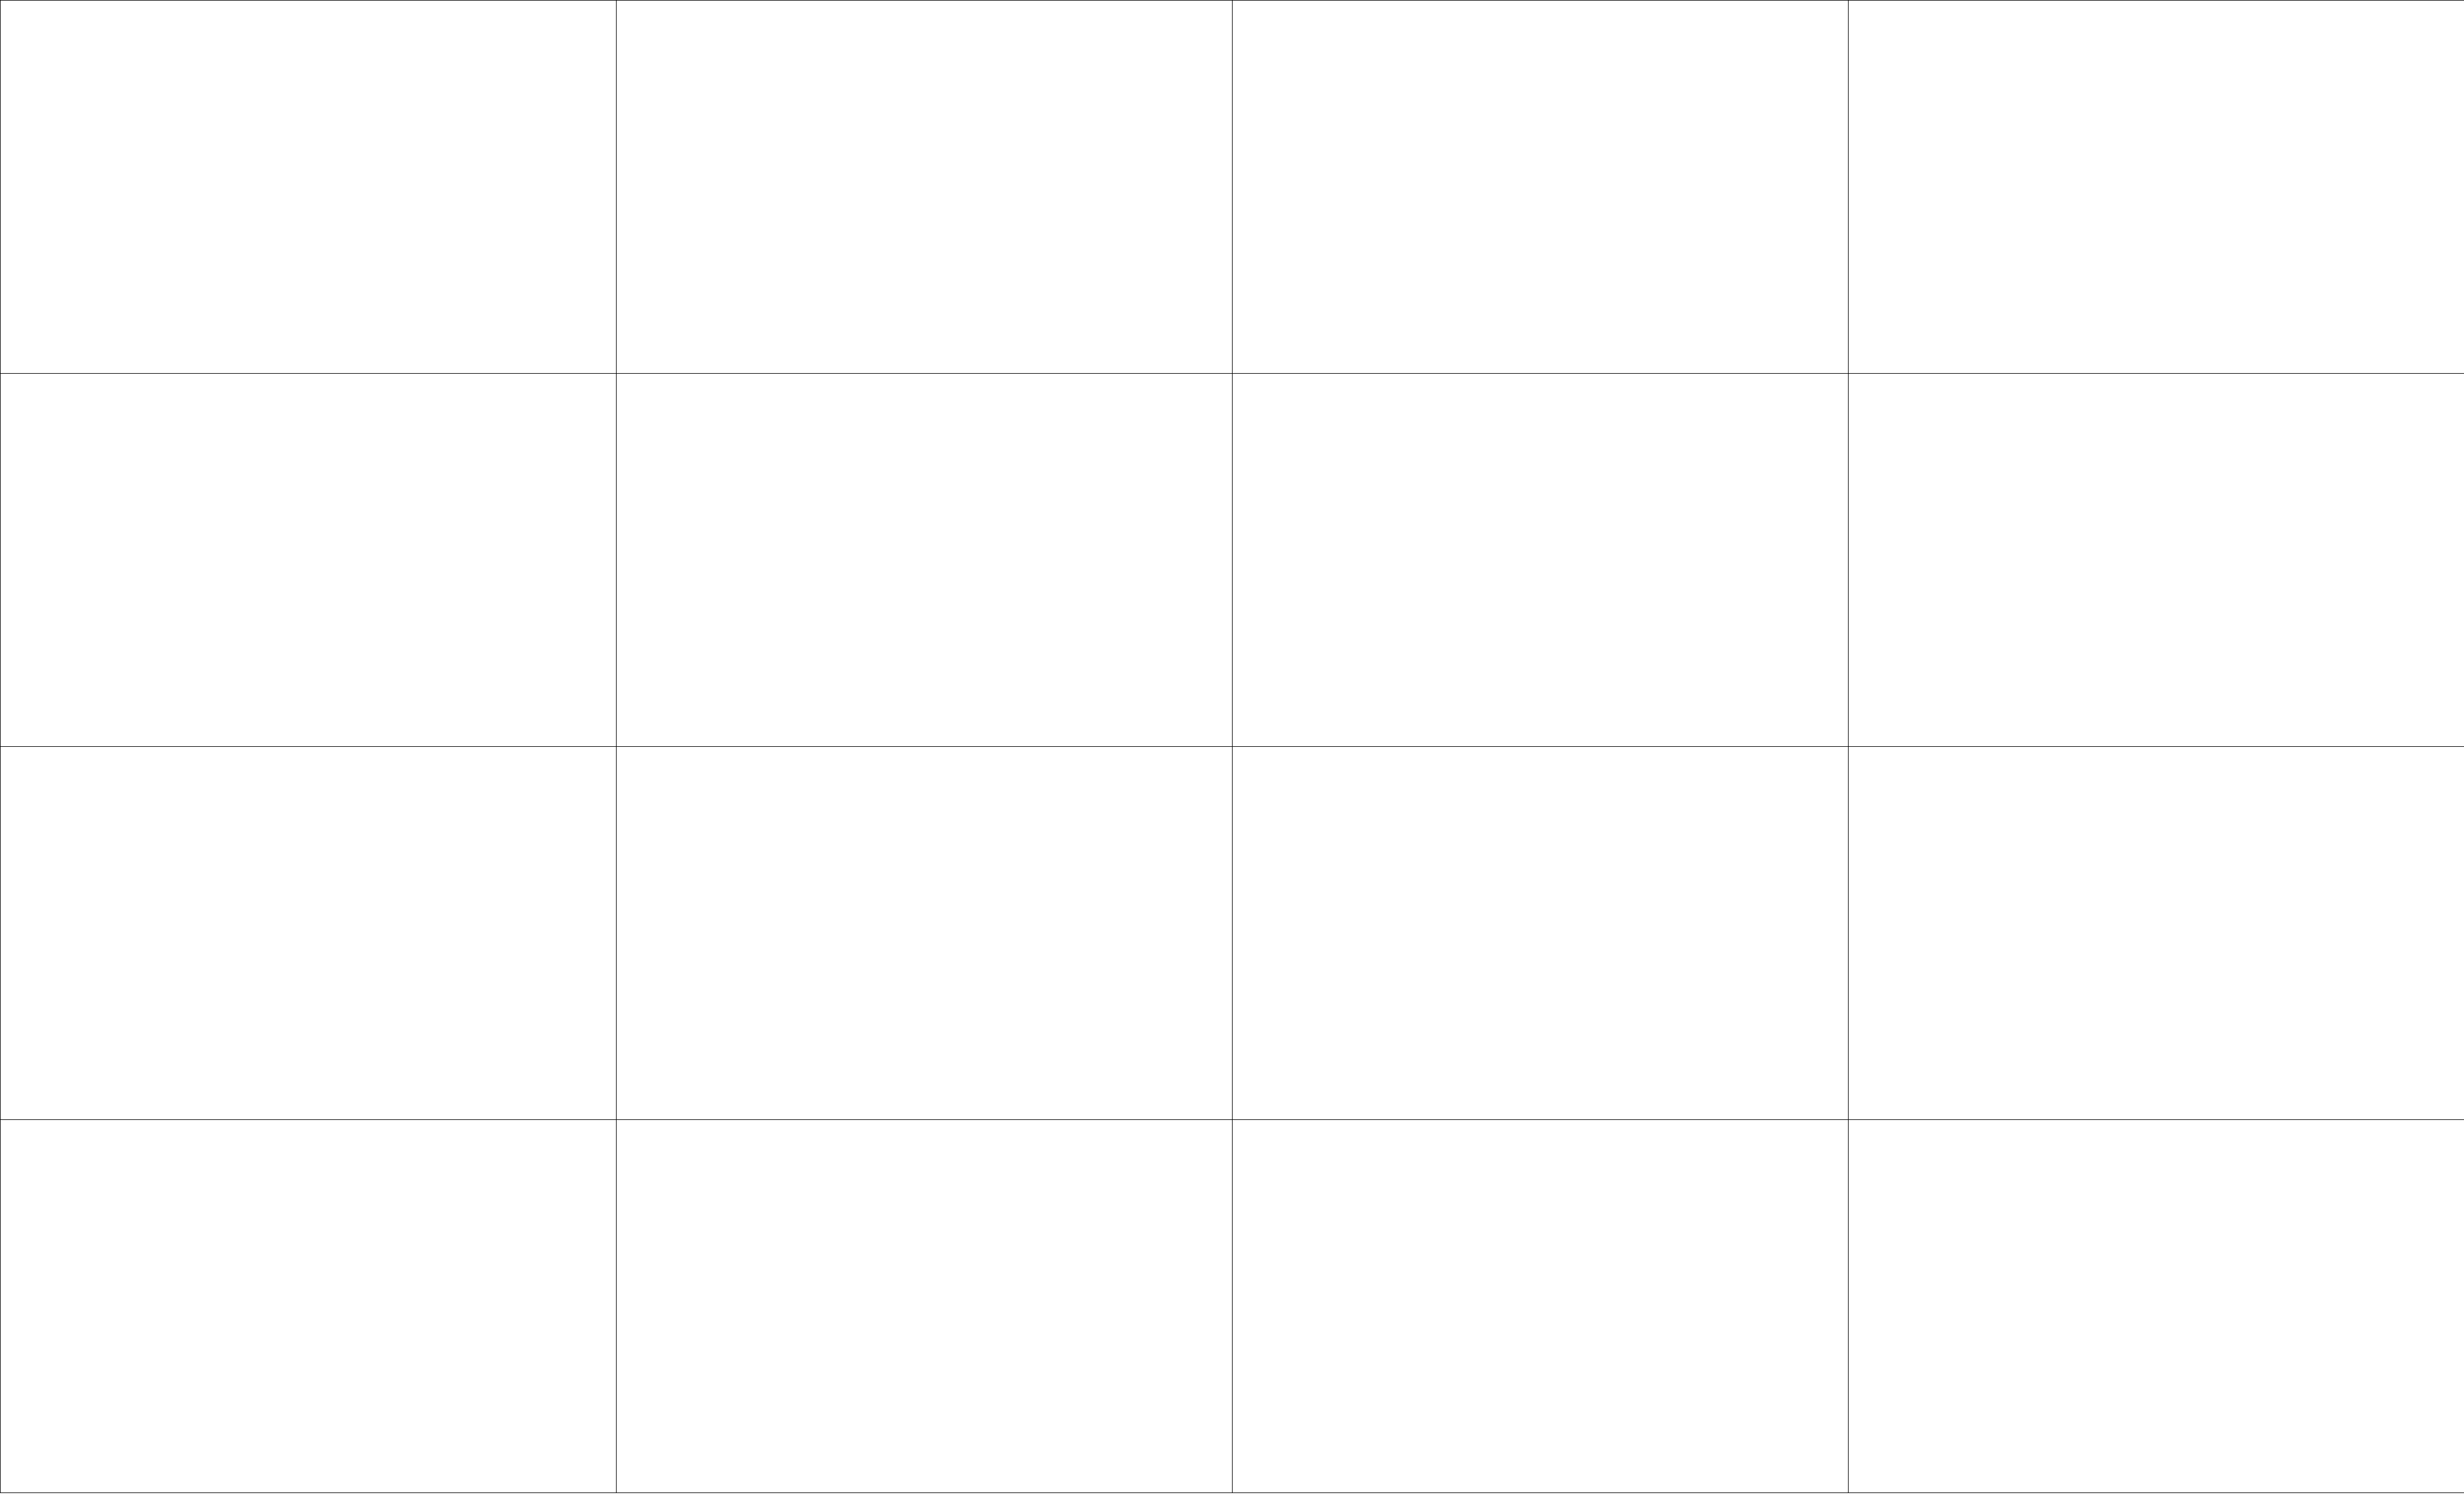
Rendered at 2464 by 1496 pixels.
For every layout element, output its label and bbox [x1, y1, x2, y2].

table_cell [1849, 1120, 2464, 1492]
table_header [1849, 1, 2464, 373]
table_header [1233, 1, 1848, 373]
table_cell [1233, 747, 1848, 1119]
table_cell [617, 1120, 1232, 1492]
table_cell [1, 1120, 616, 1492]
table_header [1, 1, 616, 373]
table_header [617, 1, 1232, 373]
table_cell [617, 374, 1232, 746]
table_cell [1, 747, 616, 1119]
table_cell [1849, 374, 2464, 746]
table_cell [1, 374, 616, 746]
table_cell [1849, 747, 2464, 1119]
table_cell [1233, 374, 1848, 746]
table_cell [1233, 1120, 1848, 1492]
table_cell [617, 747, 1232, 1119]
